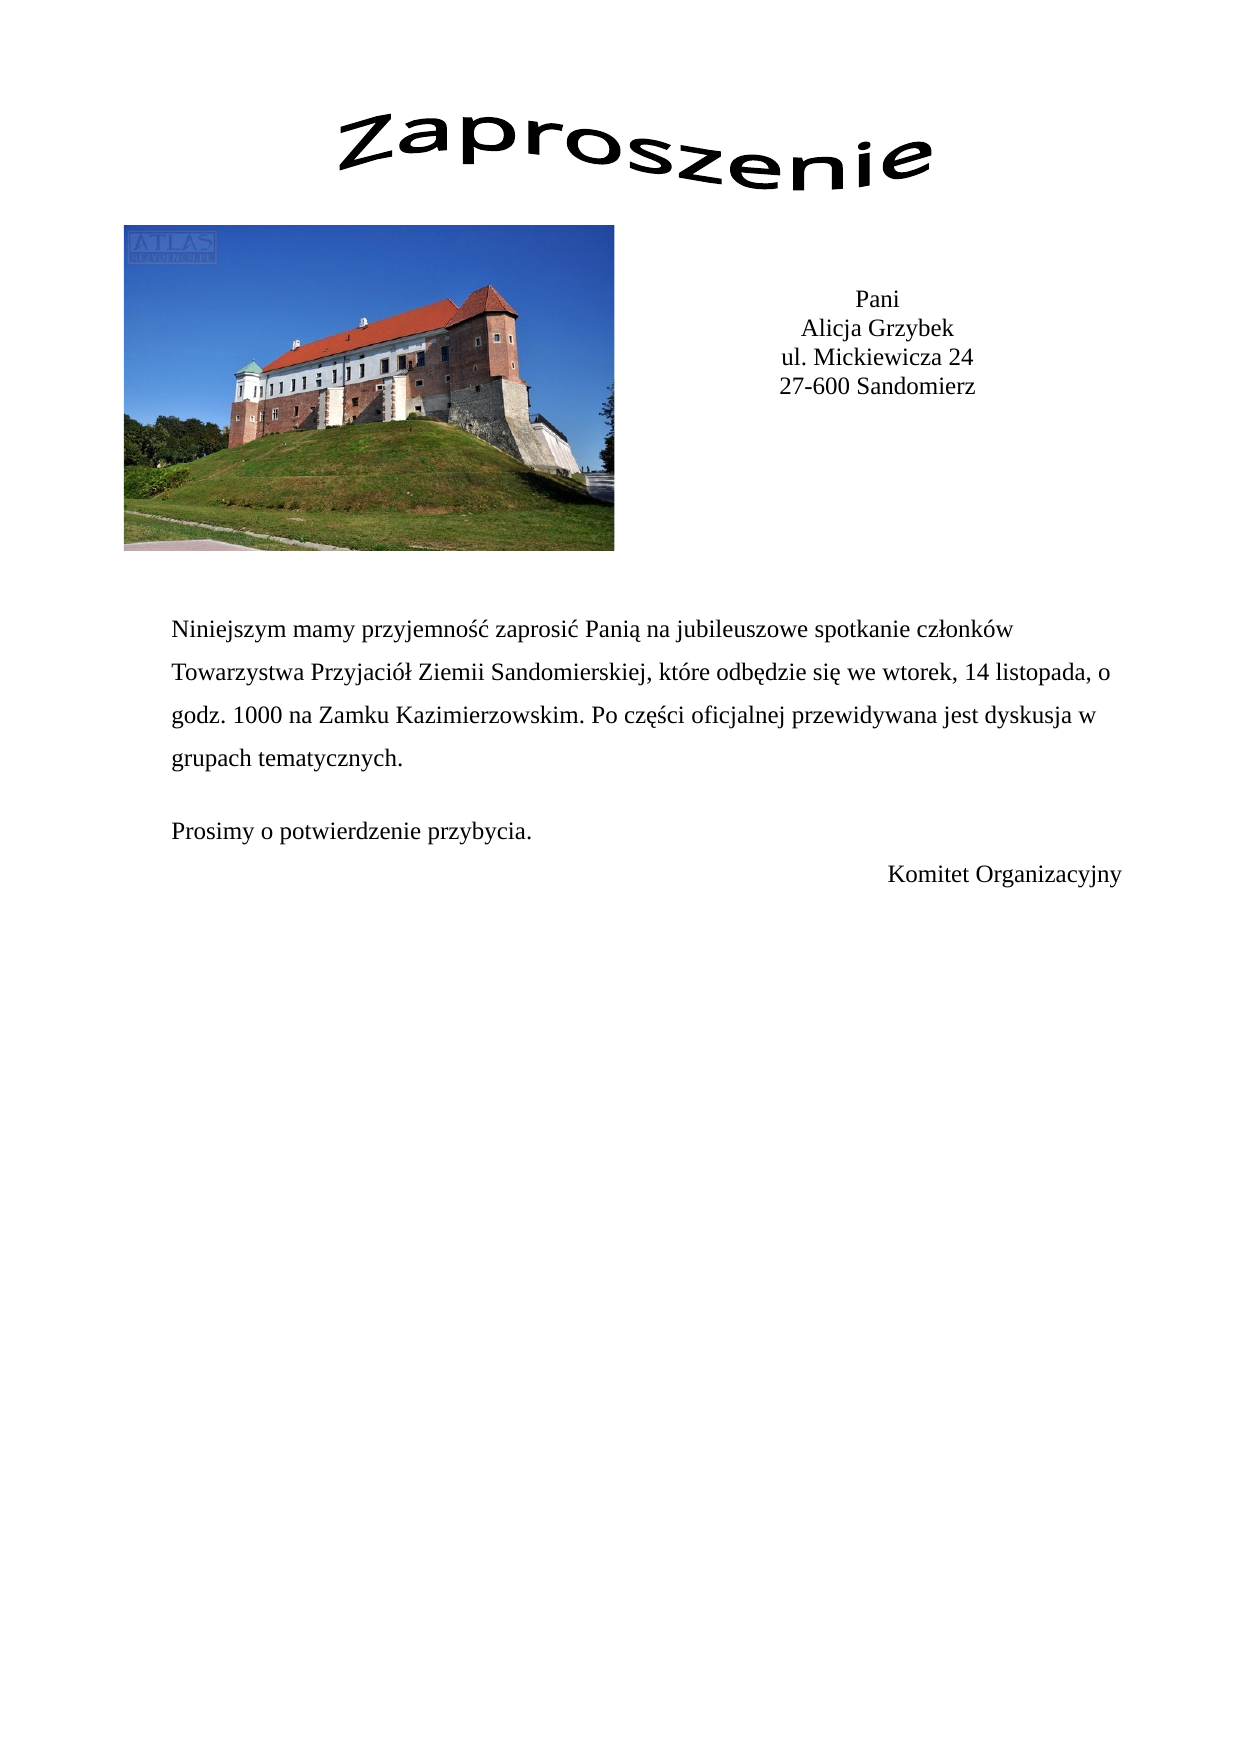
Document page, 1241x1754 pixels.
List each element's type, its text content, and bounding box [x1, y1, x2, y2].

text Prosimy o potwierdzenie przybycia. [171, 816, 1122, 845]
text ul. Mickiewicza 24 [656, 342, 1098, 371]
table_header [118, 219, 620, 585]
table_header [620, 219, 1122, 585]
text Komitet Organizacyjny [171, 859, 1122, 888]
text Alicja Grzybek [656, 313, 1098, 342]
text Pani [656, 284, 1098, 313]
picture [123, 225, 615, 551]
text 27-600 Sandomierz [656, 371, 1098, 399]
text Niniejszym mamy przyjemność zaprosić Panią na jubileuszowe spotkanie członków Towarzystwa Przyjaciół Ziemii Sandomierskiej, które odbędzie się we wtorek, 14 listopada, o godz. 1000 na Zamku Kazimierzowskim. Po części oficjalnej przewidywana jest dyskusja w grupach tematycznych. [171, 614, 1122, 772]
